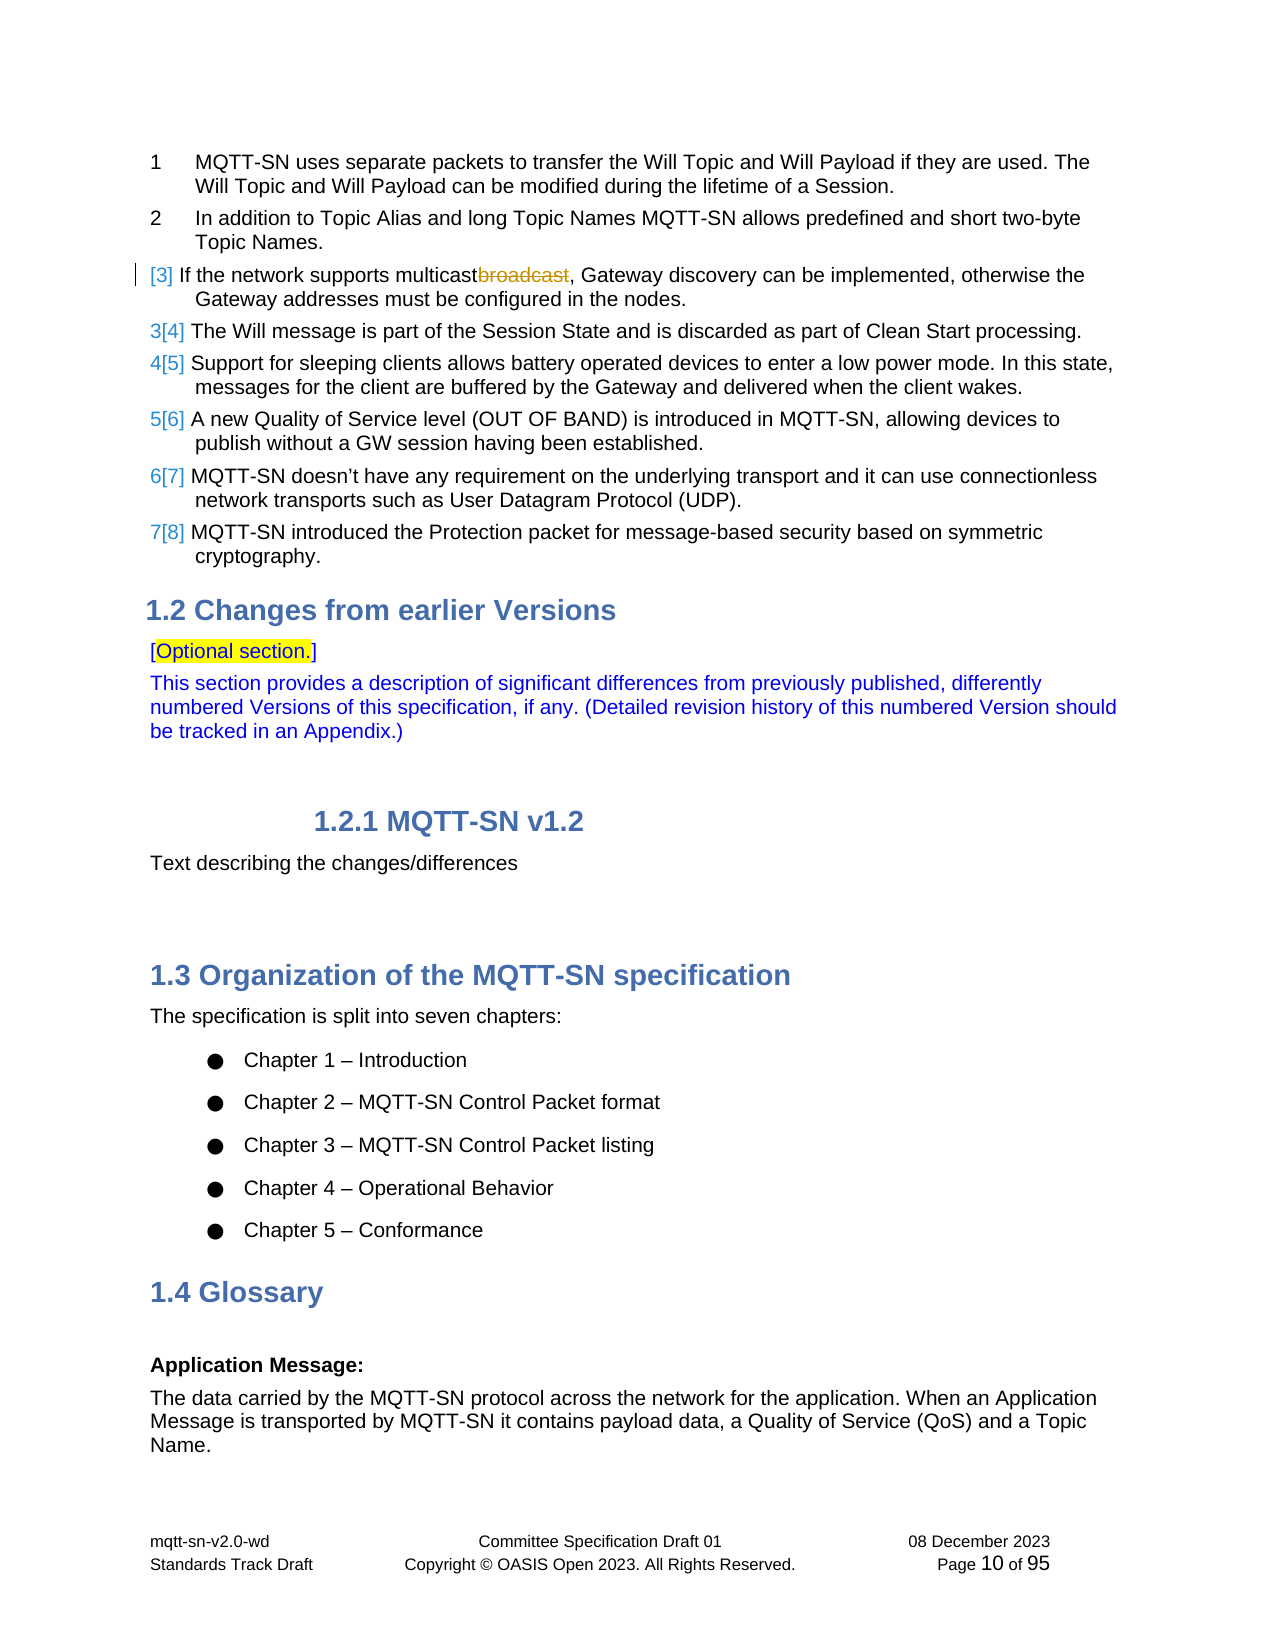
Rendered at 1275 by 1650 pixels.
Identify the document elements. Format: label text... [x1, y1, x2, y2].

list Chapter 4 – Operational Behavior [206, 1164, 1125, 1207]
list MQTT-SN introduced the Protection packet for message-based security based on symmetric cryptography. [150, 520, 1125, 568]
list Chapter 1 – Introduction [206, 1036, 1125, 1079]
list Chapter 5 – Conformance [206, 1207, 1125, 1250]
subtitle 1.4 Glossary [150, 1275, 1125, 1308]
list Support for sleeping clients allows battery operated devices to enter a low power mode. In this state, messages for the client are buffered by the Gateway and delivered when the client wakes. [150, 351, 1125, 399]
list MQTT-SN doesn’t have any requirement on the underlying transport and it can use connectionless network transports such as User Datagram Protocol (UDP). [150, 463, 1125, 511]
list If the network supports multicast, Gateway discovery can be implemented, otherwise the Gateway addresses must be configured in the nodes. [150, 262, 1125, 310]
list A new Quality of Service level (OUT OF BAND) is introduced in MQTT-SN, allowing devices to publish without a GW session having been established. [150, 407, 1125, 455]
list MQTT-SN uses separate packets to transfer the Will Topic and Will Payload if they are used. The Will Topic and Will Payload can be modified during the lifetime of a Session. [150, 150, 1125, 198]
subtitle 1.2.1 MQTT-SN v1.2 [313, 804, 1125, 838]
text [Optional section.] [150, 639, 1125, 663]
subtitle 1.2 Changes from earlier Versions [145, 593, 1125, 626]
list Chapter 2 – MQTT-SN Control Packet format [206, 1079, 1125, 1122]
list In addition to Topic Alias and long Topic Names MQTT-SN allows predefined and short two-byte Topic Names. [150, 206, 1125, 254]
subtitle 1.3 Organization of the MQTT-SN specification [150, 958, 1125, 991]
list The Will message is part of the Session State and is discarded as part of Clean Start processing. [150, 319, 1125, 343]
text The specification is split into seven chapters: [150, 1004, 1125, 1028]
text Text describing the changes/differences [150, 850, 1125, 874]
text Application Message: [150, 1353, 1125, 1377]
text This section provides a description of significant differences from previously published, differently numbered Versions of this specification, if any. (Detailed revision history of this numbered Version should be tracked in an Appendix.) [150, 671, 1125, 743]
text The data carried by the MQTT-SN protocol across the network for the application. When an Application Message is transported by MQTT-SN it contains payload data, a Quality of Service (QoS) and a Topic Name. [150, 1385, 1125, 1457]
list Chapter 3 – MQTT-SN Control Packet listing [206, 1122, 1125, 1164]
